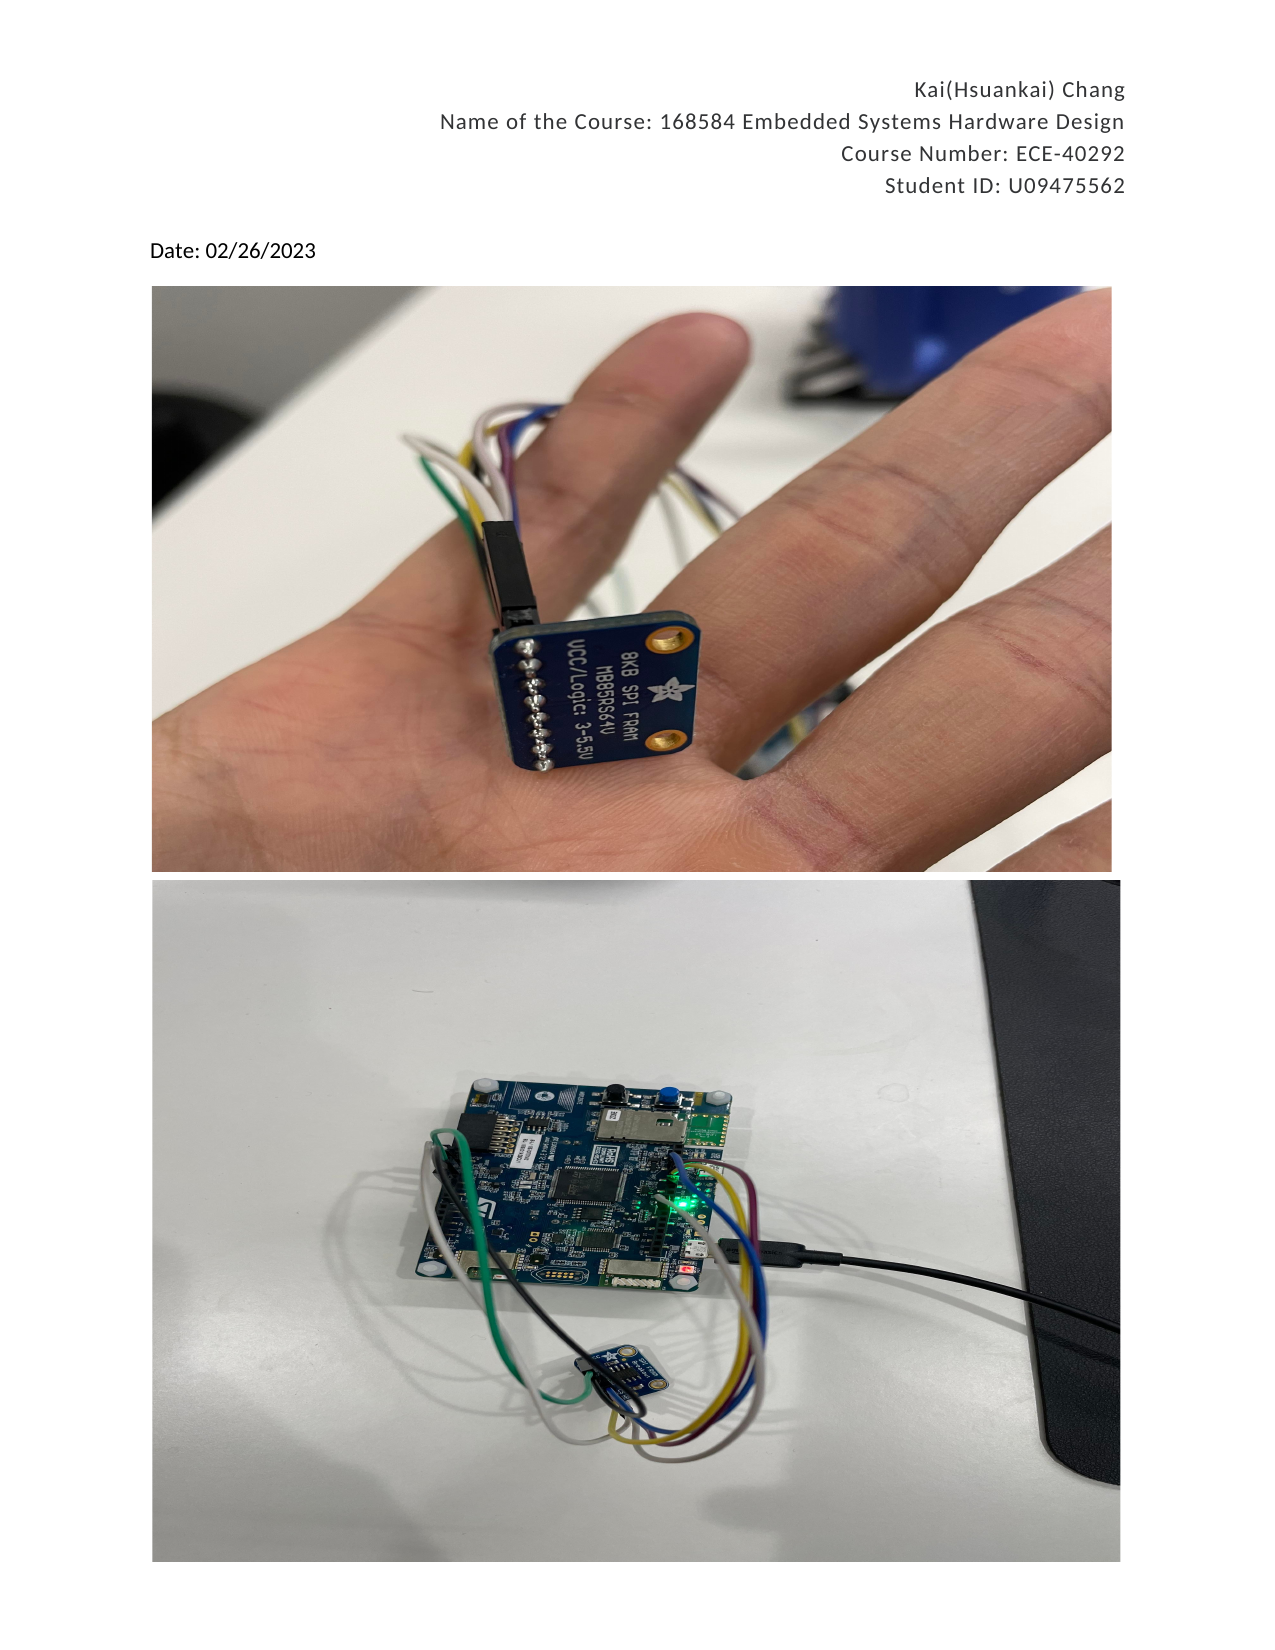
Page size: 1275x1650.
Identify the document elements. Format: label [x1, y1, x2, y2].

picture [151, 286, 1112, 482]
picture [152, 880, 1121, 1562]
